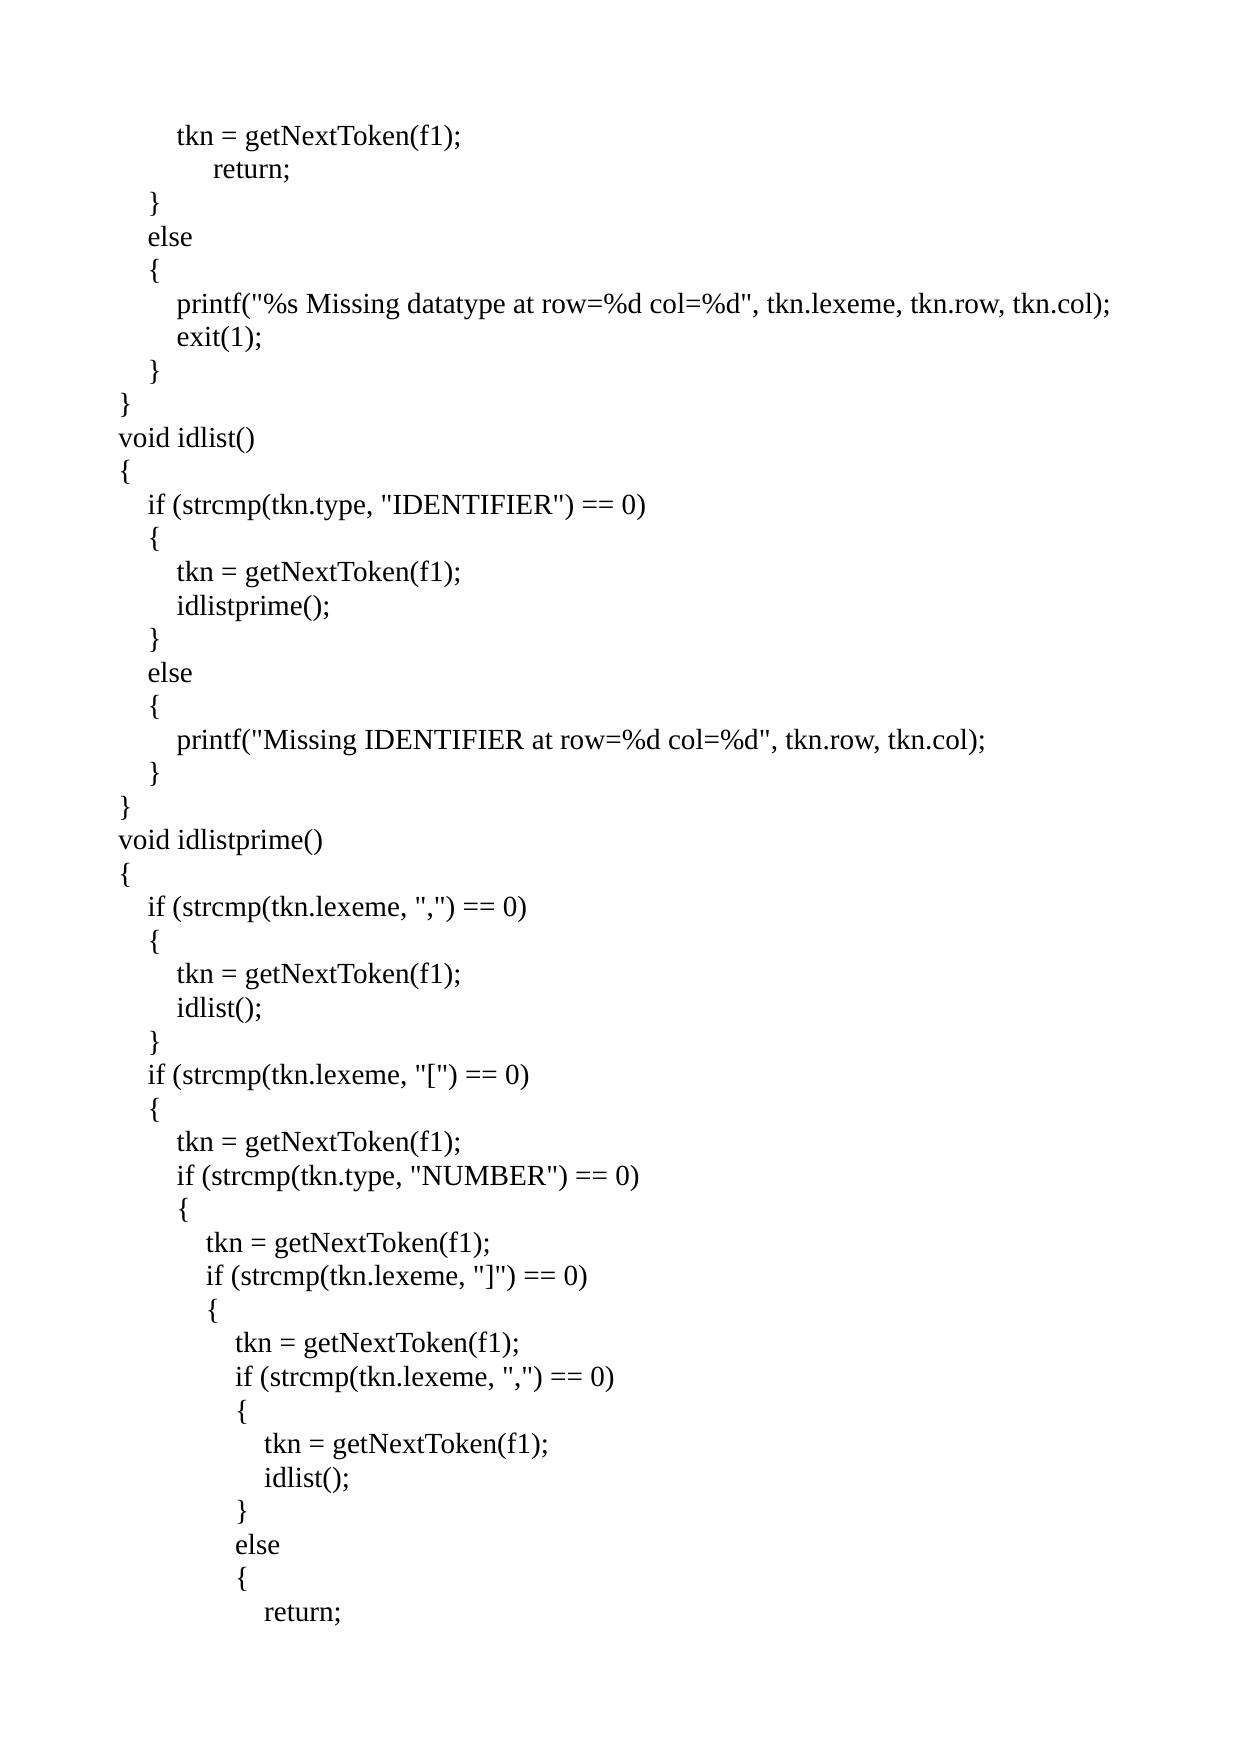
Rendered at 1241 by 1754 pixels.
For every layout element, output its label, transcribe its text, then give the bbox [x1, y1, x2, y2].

text } [118, 789, 1122, 822]
text { [118, 1191, 1122, 1225]
text { [118, 1292, 1122, 1326]
text tkn = getNextToken(f1); [118, 1426, 1122, 1460]
text else [118, 655, 1122, 688]
text printf("%s Missing datatype at row=%d col=%d", tkn.lexeme, tkn.row, tkn.col); [118, 286, 1122, 319]
text { [118, 688, 1122, 722]
text if (strcmp(tkn.lexeme, "]") == 0) [118, 1258, 1122, 1292]
text } [118, 185, 1122, 219]
text } [118, 755, 1122, 789]
text idlist(); [118, 990, 1122, 1024]
text tkn = getNextToken(f1); [118, 1326, 1122, 1359]
text else [118, 219, 1122, 252]
text { [118, 1393, 1122, 1426]
text else [118, 1527, 1122, 1560]
text { [118, 453, 1122, 487]
text } [118, 1024, 1122, 1057]
text } [118, 1493, 1122, 1527]
text return; [118, 1594, 1122, 1627]
text if (strcmp(tkn.type, "NUMBER") == 0) [118, 1158, 1122, 1191]
text exit(1); [118, 319, 1122, 353]
text if (strcmp(tkn.type, "IDENTIFIER") == 0) [118, 487, 1122, 521]
text void idlist() [118, 420, 1122, 453]
text idlistprime(); [118, 588, 1122, 621]
text { [118, 856, 1122, 889]
text if (strcmp(tkn.lexeme, ",") == 0) [118, 889, 1122, 923]
text } [118, 386, 1122, 420]
text } [118, 621, 1122, 655]
text { [118, 252, 1122, 286]
text printf("Missing IDENTIFIER at row=%d col=%d", tkn.row, tkn.col); [118, 722, 1122, 755]
text tkn = getNextToken(f1); [118, 957, 1122, 990]
text tkn = getNextToken(f1); [118, 1225, 1122, 1258]
text tkn = getNextToken(f1); [118, 118, 1122, 152]
text tkn = getNextToken(f1); [118, 554, 1122, 588]
text if (strcmp(tkn.lexeme, "[") == 0) [118, 1057, 1122, 1091]
text { [118, 1091, 1122, 1124]
text } [118, 353, 1122, 386]
text void idlistprime() [118, 822, 1122, 856]
text { [118, 1560, 1122, 1594]
text if (strcmp(tkn.lexeme, ",") == 0) [118, 1359, 1122, 1393]
text { [118, 521, 1122, 554]
text tkn = getNextToken(f1); [118, 1124, 1122, 1158]
text return; [118, 152, 1122, 185]
text { [118, 923, 1122, 957]
text idlist(); [118, 1460, 1122, 1493]
